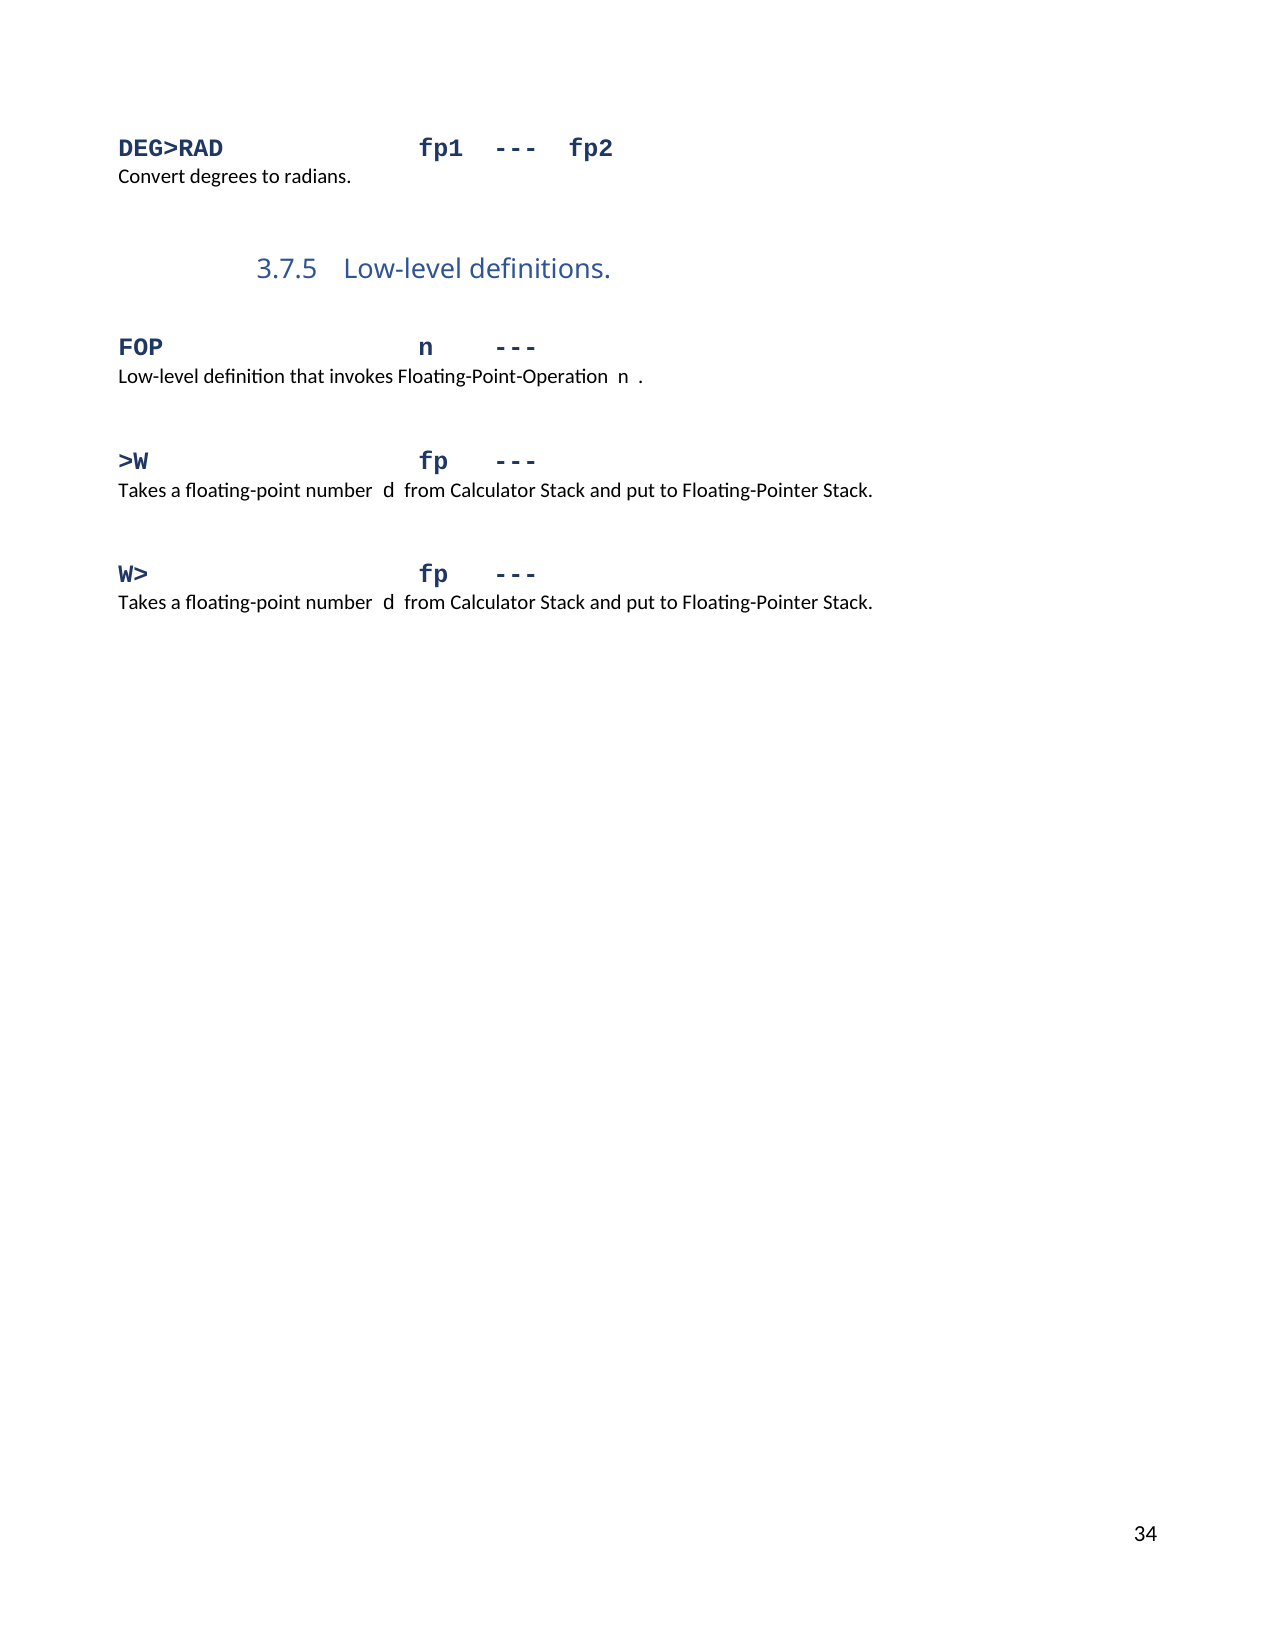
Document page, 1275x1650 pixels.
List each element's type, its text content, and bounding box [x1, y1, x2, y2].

subtitle DEG>RAD fp1 --- fp2 [118, 135, 1157, 163]
text Convert degrees to radians. [118, 163, 1157, 189]
subtitle >W fp --- [118, 449, 1157, 477]
subtitle Low-level definitions. [324, 249, 1157, 286]
text Takes a floating-point number d from Calculator Stack and put to Floating-Pointer Stack. [118, 477, 1157, 504]
subtitle FOP n --- [118, 335, 1157, 363]
text Takes a floating-point number d from Calculator Stack and put to Floating-Pointer Stack. [118, 589, 1157, 616]
subtitle W> fp --- [118, 561, 1157, 589]
text Low-level definition that invokes Floating-Point-Operation n . [118, 363, 1157, 389]
